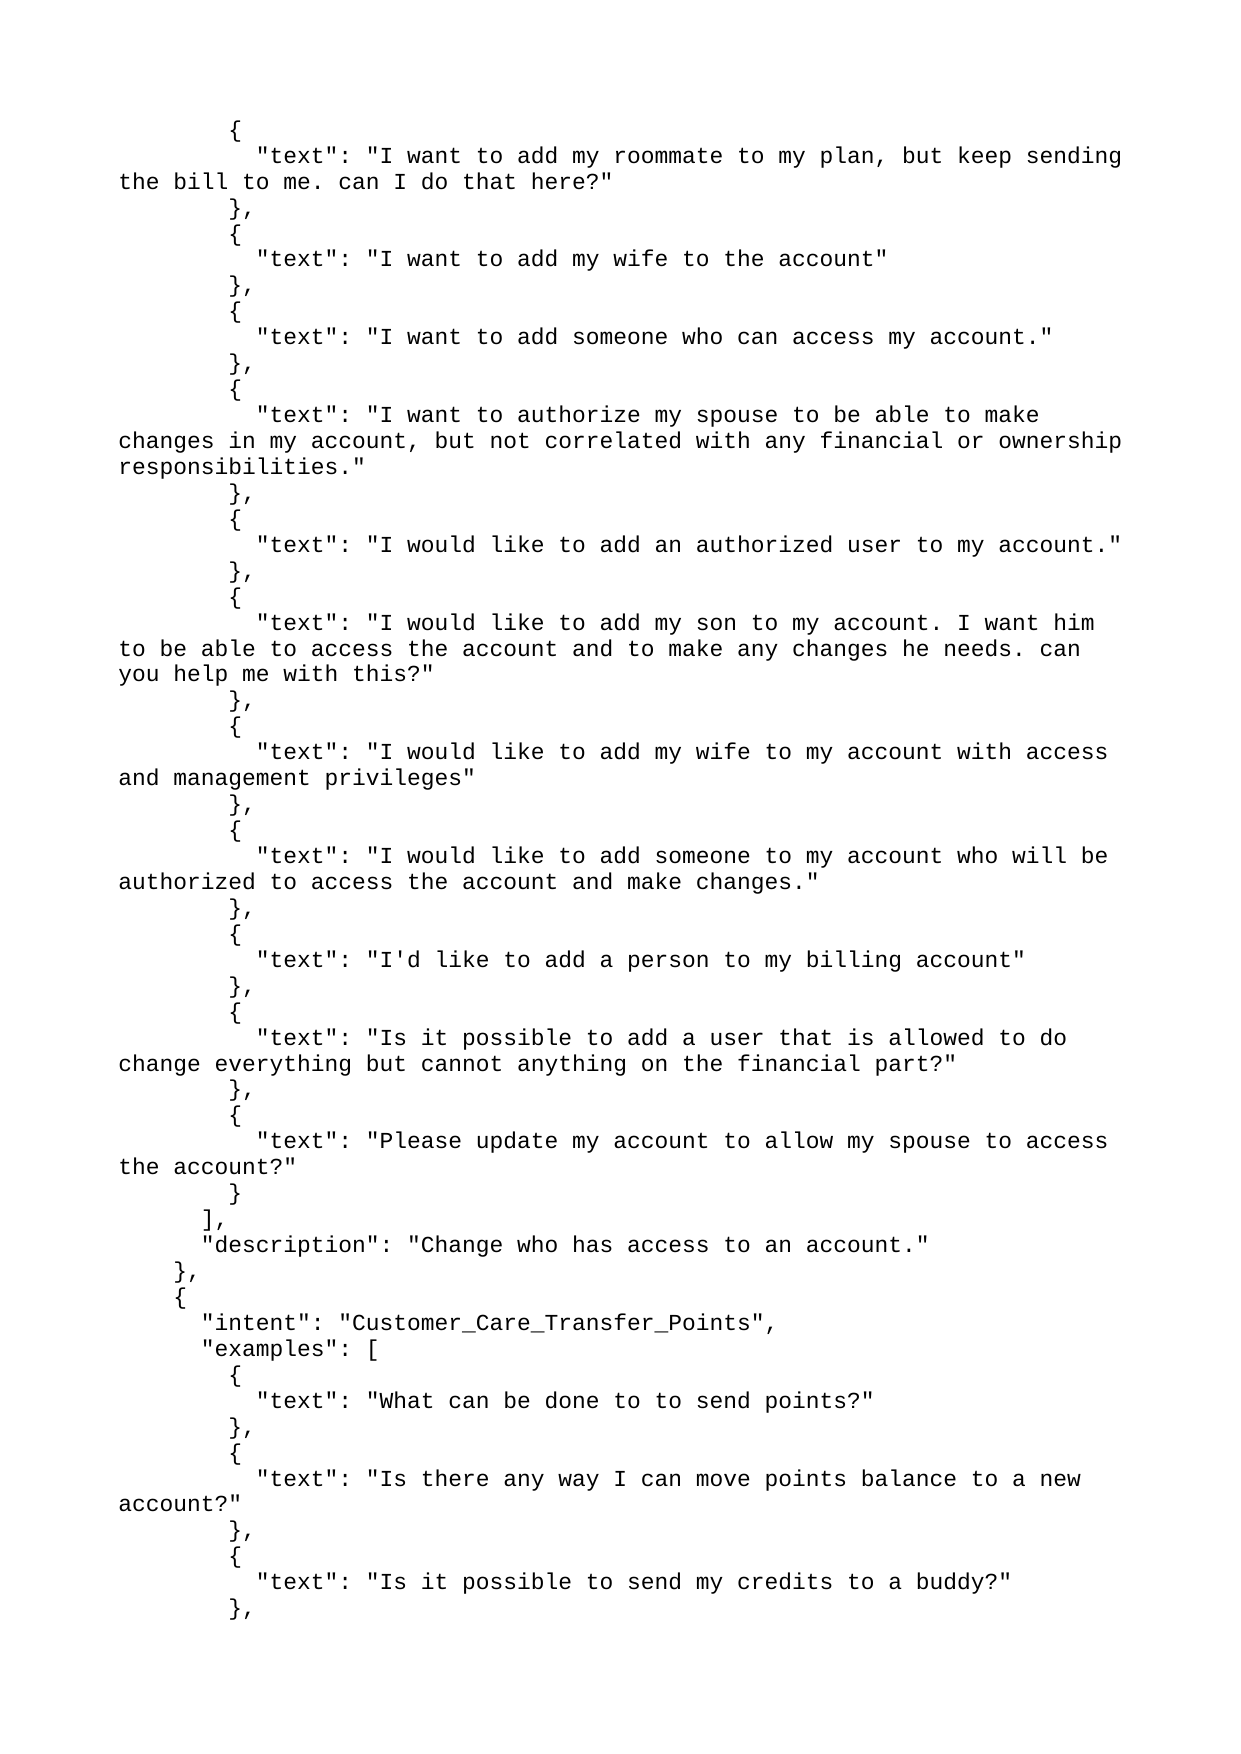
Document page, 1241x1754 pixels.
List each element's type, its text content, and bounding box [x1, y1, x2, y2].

text { [118, 585, 1122, 611]
text { [118, 1104, 1122, 1130]
text "text": "I want to add my roommate to my plan, but keep sending the bill to me. can I do that here?" [118, 144, 1122, 196]
text }, [118, 1415, 1122, 1441]
text ], [118, 1207, 1122, 1233]
text { [118, 1000, 1122, 1026]
text "text": "I want to add my wife to the account" [118, 248, 1122, 274]
text "text": "Is it possible to send my credits to a buddy?" [118, 1571, 1122, 1597]
text { [118, 222, 1122, 248]
text "text": "I'd like to add a person to my billing account" [118, 948, 1122, 974]
text }, [118, 1259, 1122, 1285]
text "text": "Is it possible to add a user that is allowed to do change everything but cannot anything on the financial part?" [118, 1026, 1122, 1078]
text } [118, 1182, 1122, 1207]
text { [118, 300, 1122, 326]
text "intent": "Customer_Care_Transfer_Points", [118, 1311, 1122, 1337]
text }, [118, 196, 1122, 222]
text }, [118, 1078, 1122, 1104]
text { [118, 118, 1122, 144]
text "text": "What can be done to to send points?" [118, 1389, 1122, 1415]
text }, [118, 896, 1122, 922]
text "text": "I would like to add my wife to my account with access and management privileges" [118, 741, 1122, 792]
text }, [118, 1519, 1122, 1545]
text "text": "I want to authorize my spouse to be able to make changes in my account, but not correlated with any financial or ownership responsibilities." [118, 403, 1122, 481]
text }, [118, 792, 1122, 818]
text "examples": [ [118, 1337, 1122, 1363]
text { [118, 922, 1122, 948]
text }, [118, 274, 1122, 300]
text { [118, 1441, 1122, 1467]
text }, [118, 559, 1122, 585]
text { [118, 507, 1122, 533]
text "text": "I would like to add an authorized user to my account." [118, 533, 1122, 559]
text { [118, 1545, 1122, 1571]
text "text": "I would like to add my son to my account. I want him to be able to access the account and to make any changes he needs. can you help me with this?" [118, 611, 1122, 689]
text "text": "I would like to add someone to my account who will be authorized to access the account and make changes." [118, 844, 1122, 896]
text { [118, 1363, 1122, 1389]
text { [118, 377, 1122, 403]
text }, [118, 352, 1122, 377]
text { [118, 715, 1122, 741]
text }, [118, 974, 1122, 1000]
text }, [118, 1597, 1122, 1622]
text "text": "Please update my account to allow my spouse to access the account?" [118, 1130, 1122, 1182]
text "text": "Is there any way I can move points balance to a new account?" [118, 1467, 1122, 1519]
text }, [118, 481, 1122, 507]
text "text": "I want to add someone who can access my account." [118, 326, 1122, 352]
text { [118, 1285, 1122, 1311]
text "description": "Change who has access to an account." [118, 1233, 1122, 1259]
text }, [118, 689, 1122, 715]
text { [118, 818, 1122, 844]
